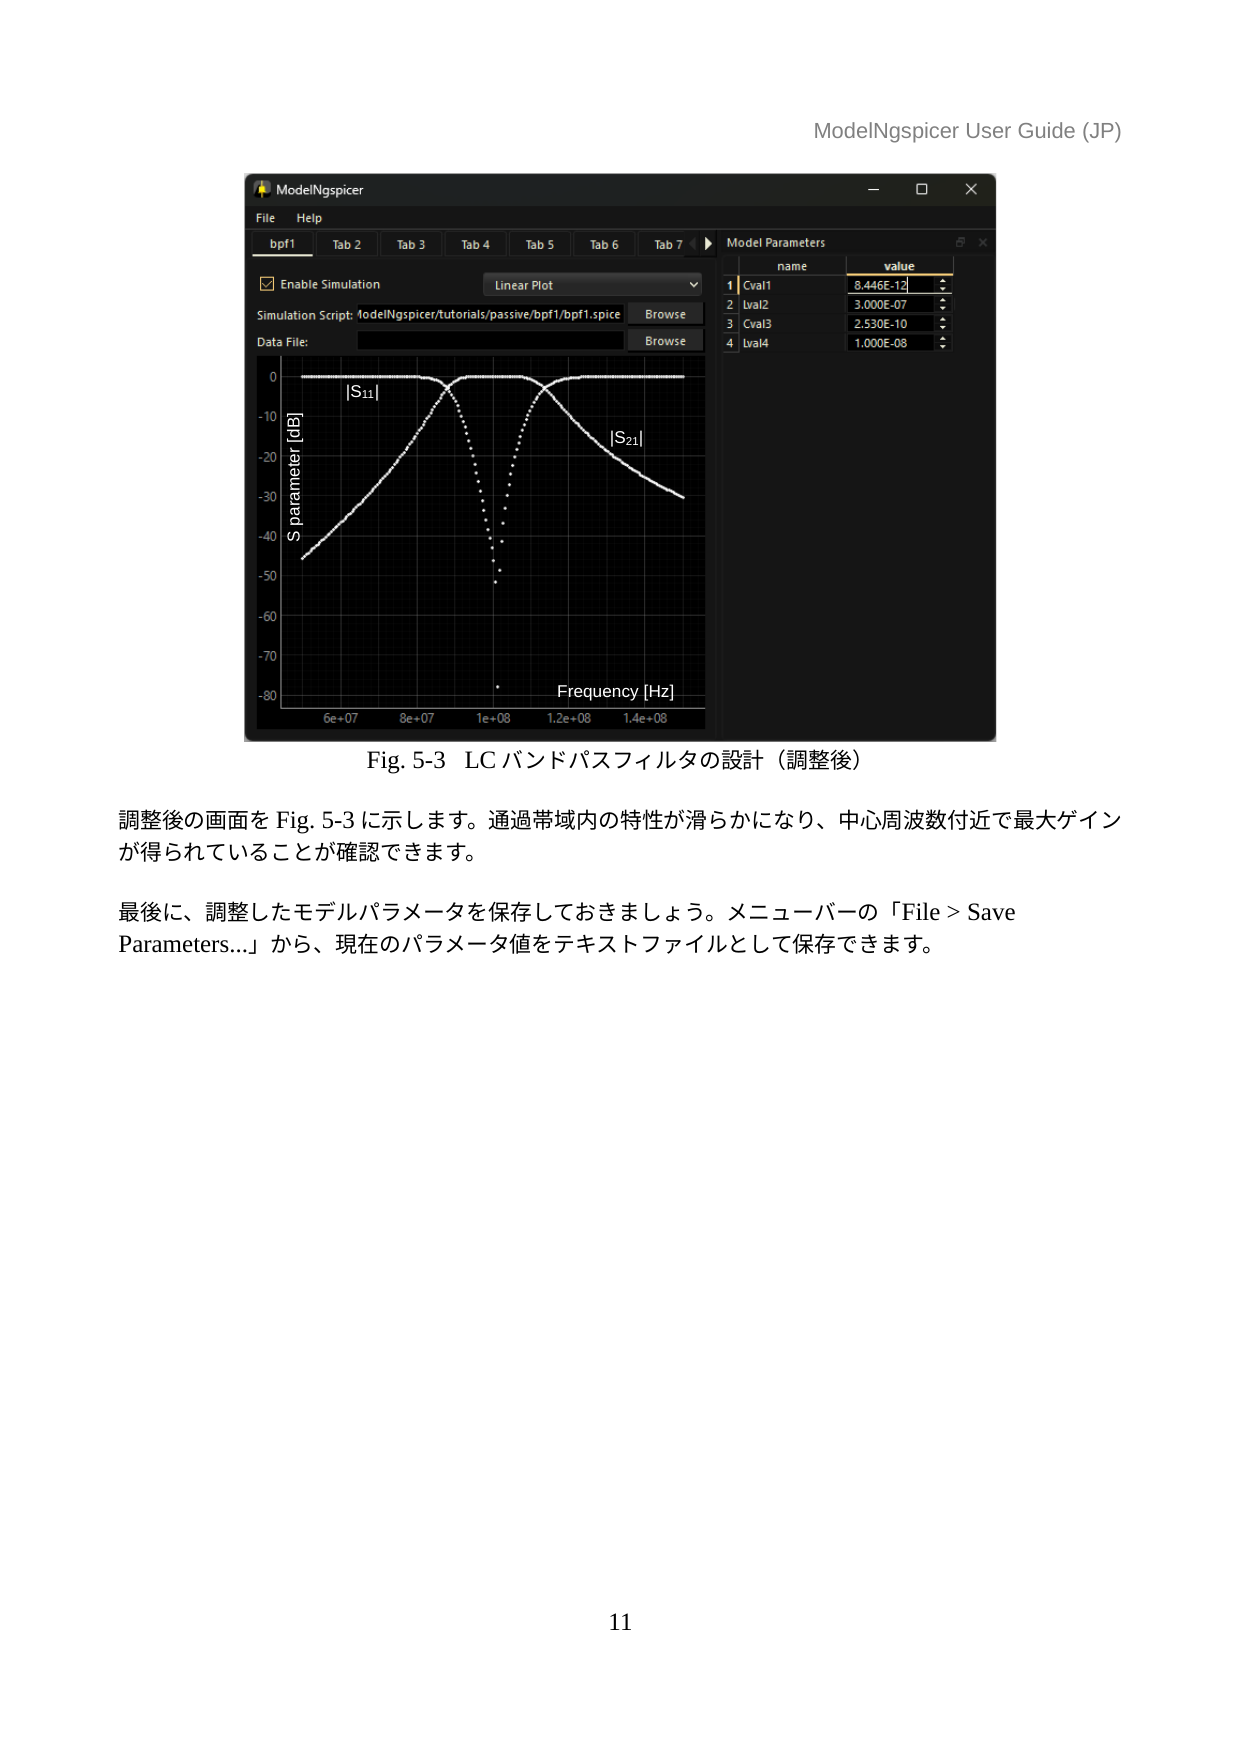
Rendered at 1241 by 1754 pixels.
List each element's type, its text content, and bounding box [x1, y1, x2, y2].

text 最後に、調整したモデルパラメータを保存しておきましょう。メニューバーの「File > Save Parameters...」から、現在のパラメータ値をテキストファイルとして保存できます。 [118, 895, 1122, 958]
text 調整後の画面をFig. 5-3に示します。通過帯域内の特性が滑らかになり、中心周波数付近で最大ゲインが得られていることが確認できます。 [118, 803, 1122, 866]
text Fig. 5-3 LCバンドパスフィルタの設計（調整後） [118, 173, 1122, 774]
